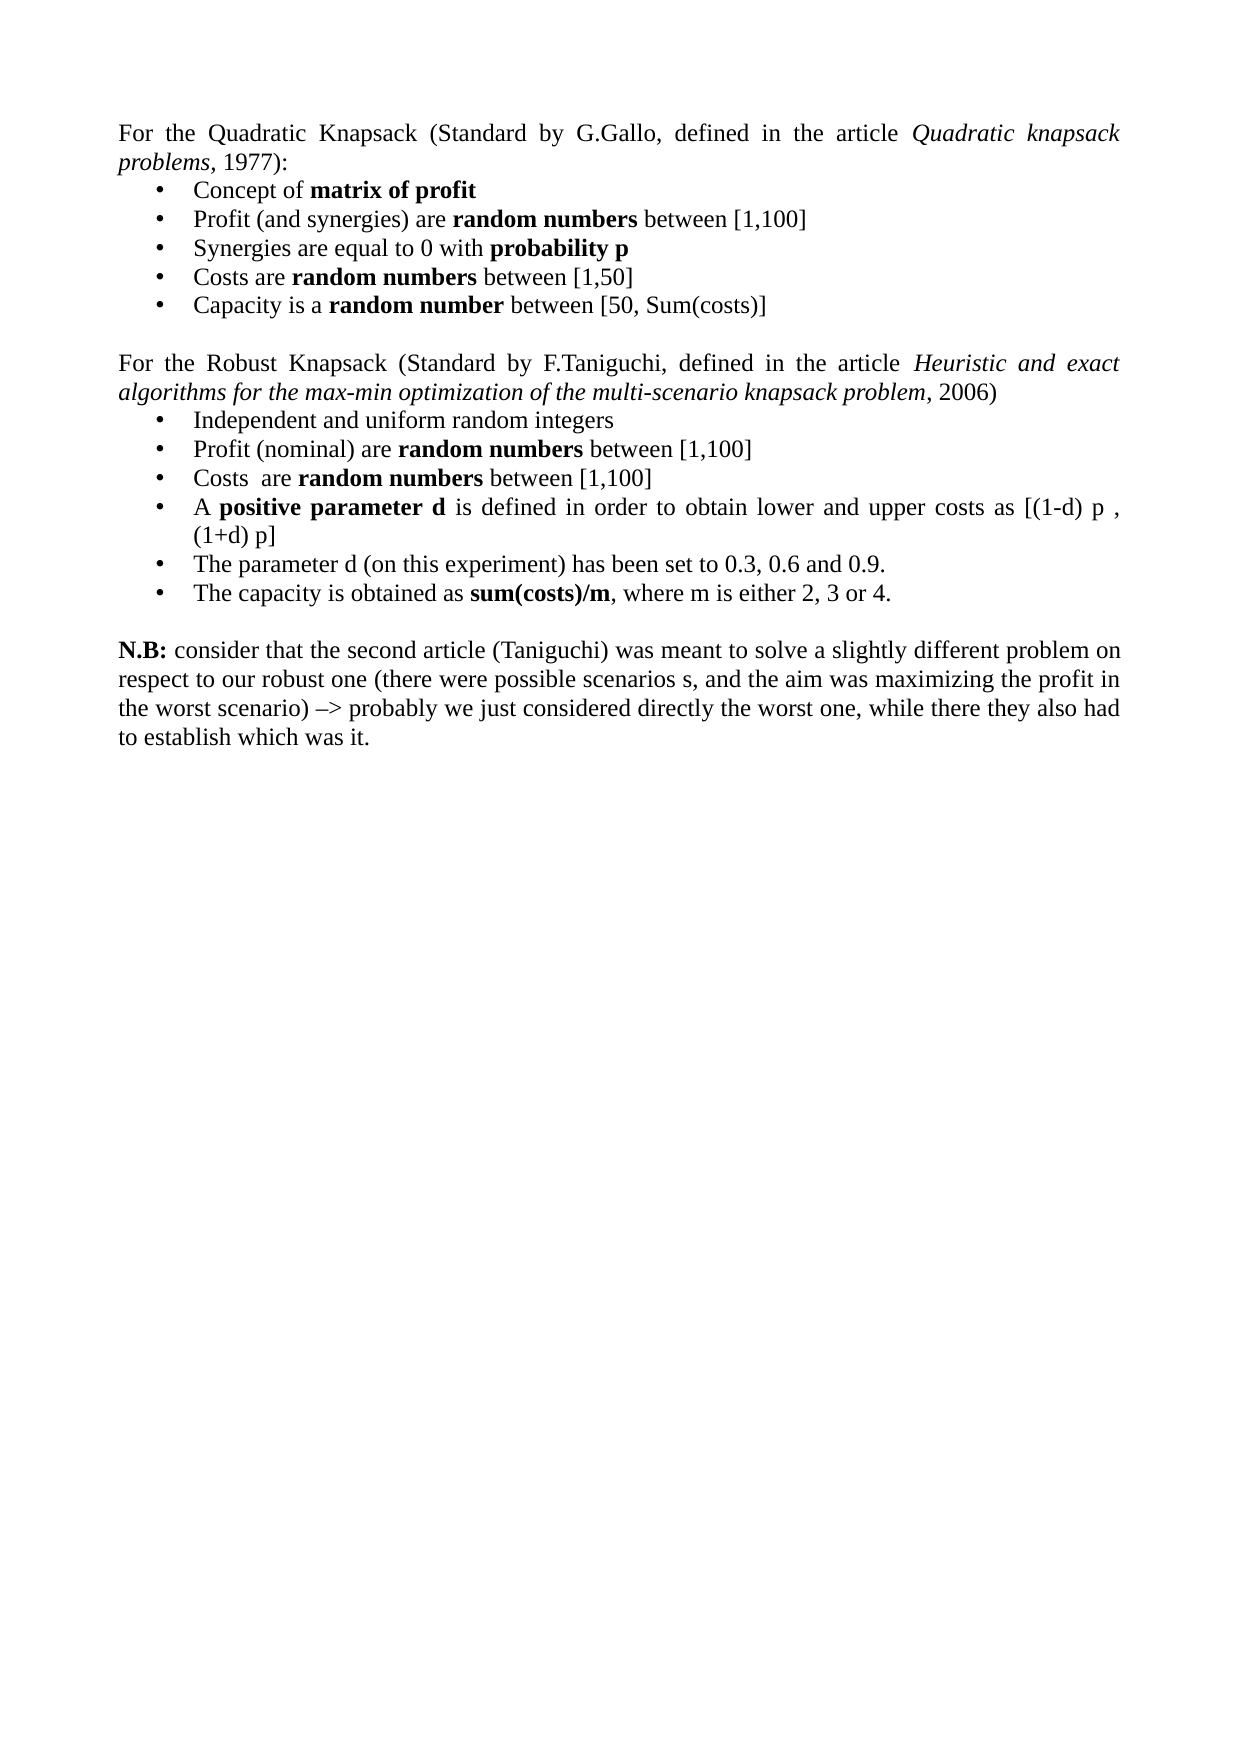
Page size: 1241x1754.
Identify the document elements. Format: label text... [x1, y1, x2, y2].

list Costs are random numbers between [1,50] [156, 262, 1122, 291]
list Profit (and synergies) are random numbers between [1,100] [156, 204, 1122, 233]
list The capacity is obtained as sum(costs)/m, where m is either 2, 3 or 4. [156, 578, 1122, 607]
list Capacity is a random number between [50, Sum(costs)] [156, 291, 1122, 319]
list Synergies are equal to 0 with probability p [156, 233, 1122, 262]
text N.B: consider that the second article (Taniguchi) was meant to solve a slightly different problem on respect to our robust one (there were possible scenarios s, and the aim was maximizing the profit in the worst scenario) –> probably we just considered directly the worst one, while there they also had to establish which was it. [118, 636, 1122, 751]
list Costs are random numbers between [1,100] [156, 463, 1122, 492]
list Profit (nominal) are random numbers between [1,100] [156, 434, 1122, 463]
text For the Quadratic Knapsack (Standard by G.Gallo, defined in the article Quadratic knapsack problems, 1977): [118, 118, 1122, 176]
list Independent and uniform random integers [156, 406, 1122, 434]
list A positive parameter d is defined in order to obtain lower and upper costs as [(1-d) p , (1+d) p] [156, 492, 1122, 549]
list Concept of matrix of profit [156, 176, 1122, 204]
text For the Robust Knapsack (Standard by F.Taniguchi, defined in the article Heuristic and exact algorithms for the max-min optimization of the multi-scenario knapsack problem, 2006) [118, 348, 1122, 406]
list The parameter d (on this experiment) has been set to 0.3, 0.6 and 0.9. [156, 549, 1122, 578]
